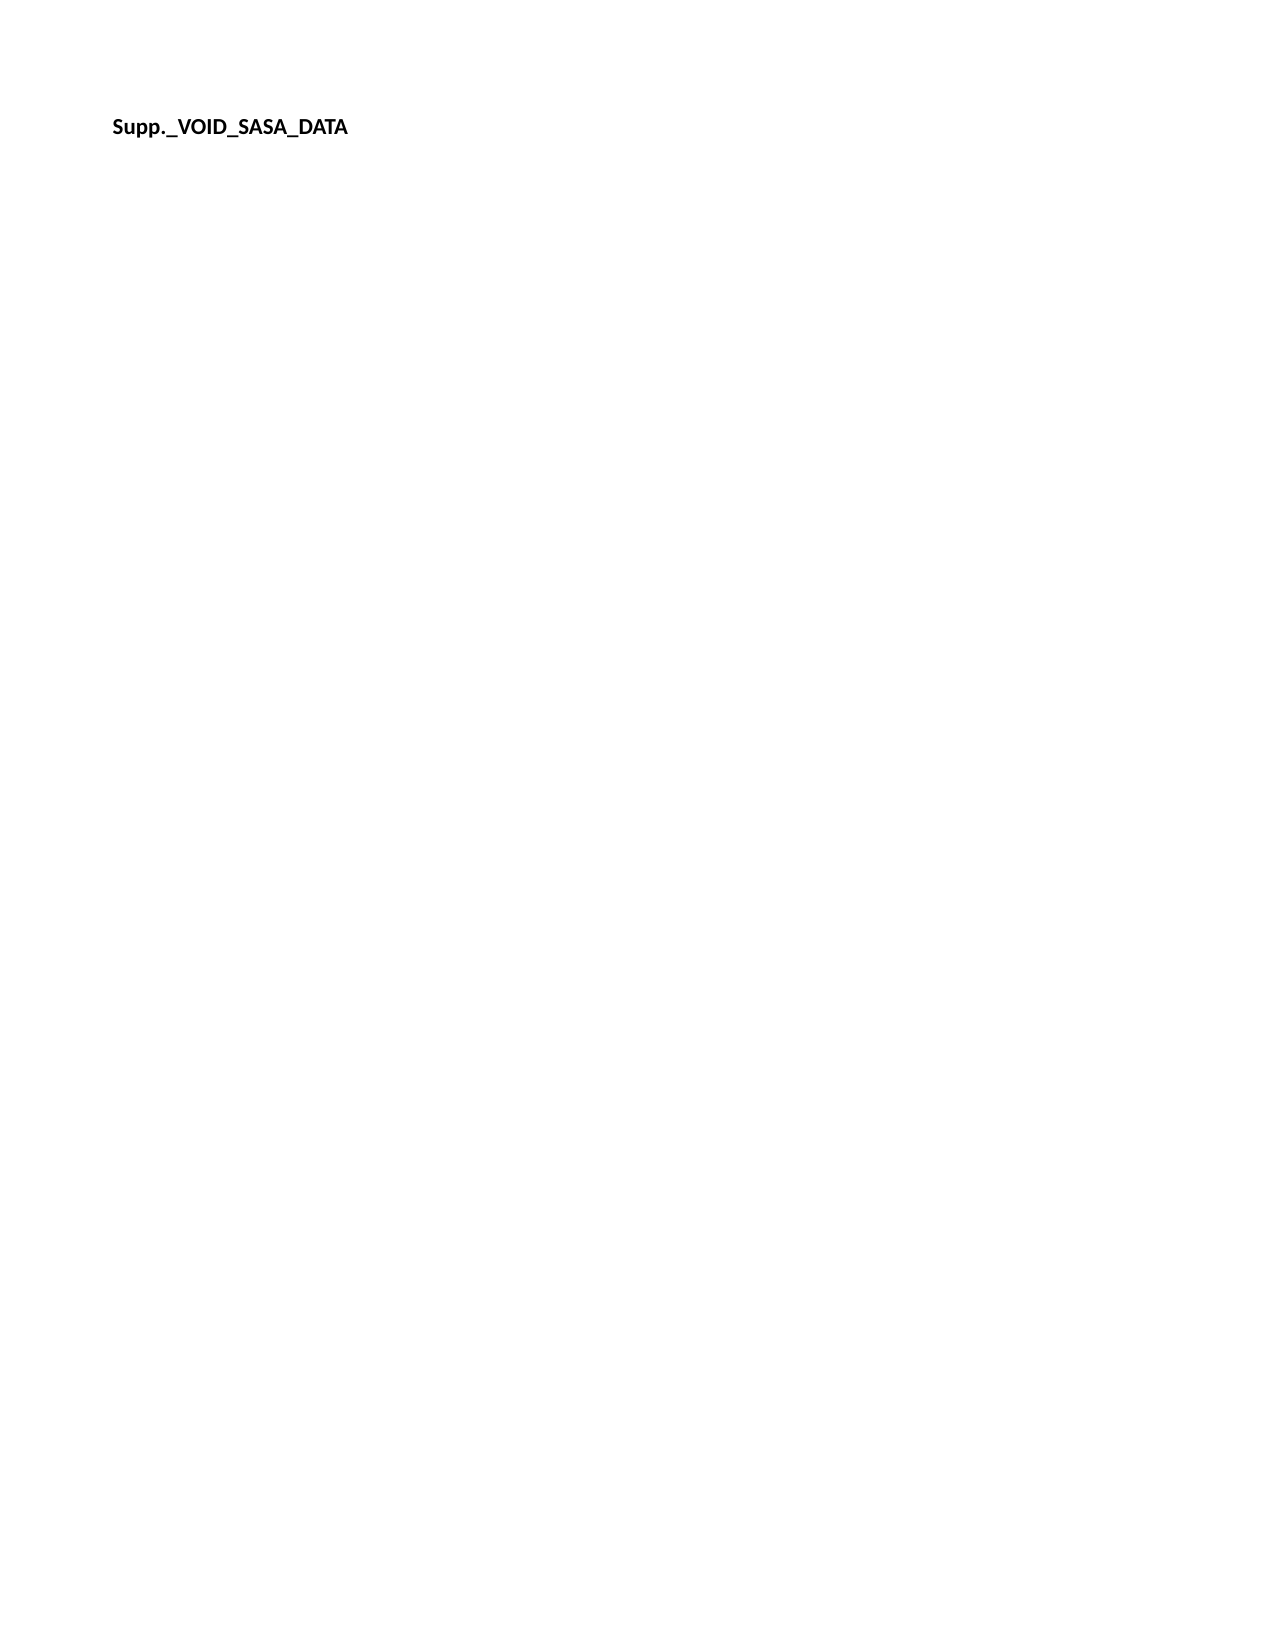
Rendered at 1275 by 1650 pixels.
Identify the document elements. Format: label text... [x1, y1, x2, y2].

text Supp._VOID_SASA_DATA [112, 112, 1162, 141]
